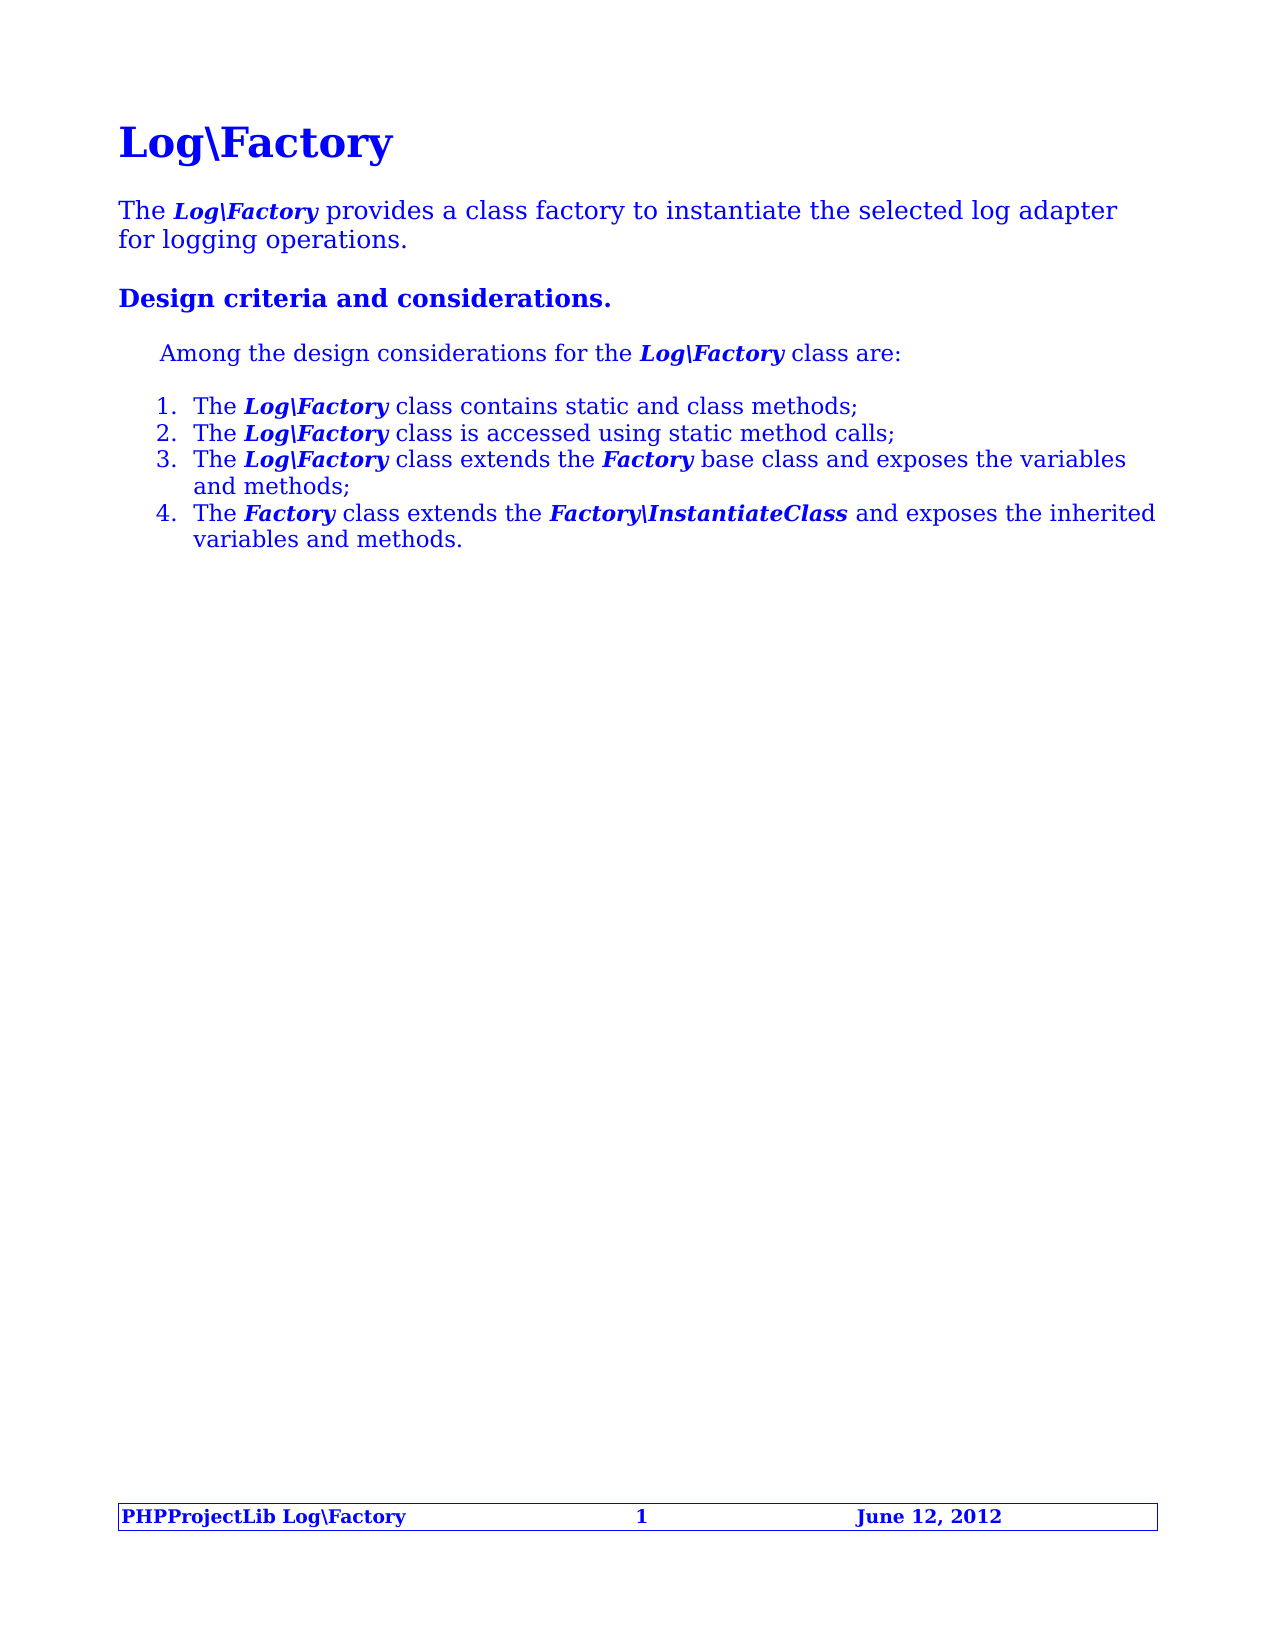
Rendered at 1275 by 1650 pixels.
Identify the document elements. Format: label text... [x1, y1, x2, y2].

title Log\Factory [118, 118, 1157, 167]
text The Log\Factory provides a class factory to instantiate the selected log adapter for logging operations. [118, 196, 1157, 254]
title Design criteria and considerations. [118, 284, 1157, 313]
list The Log\Factory class is accessed using static method calls; [156, 420, 1157, 446]
list The Log\Factory class extends the Factory base class and exposes the variables and methods; [156, 446, 1157, 500]
list The Log\Factory class contains static and class methods; [156, 393, 1157, 420]
text Among the design considerations for the Log\Factory class are: [159, 340, 1157, 366]
list The Factory class extends the Factory\InstantiateClass and exposes the inherited variables and methods. [156, 500, 1157, 553]
